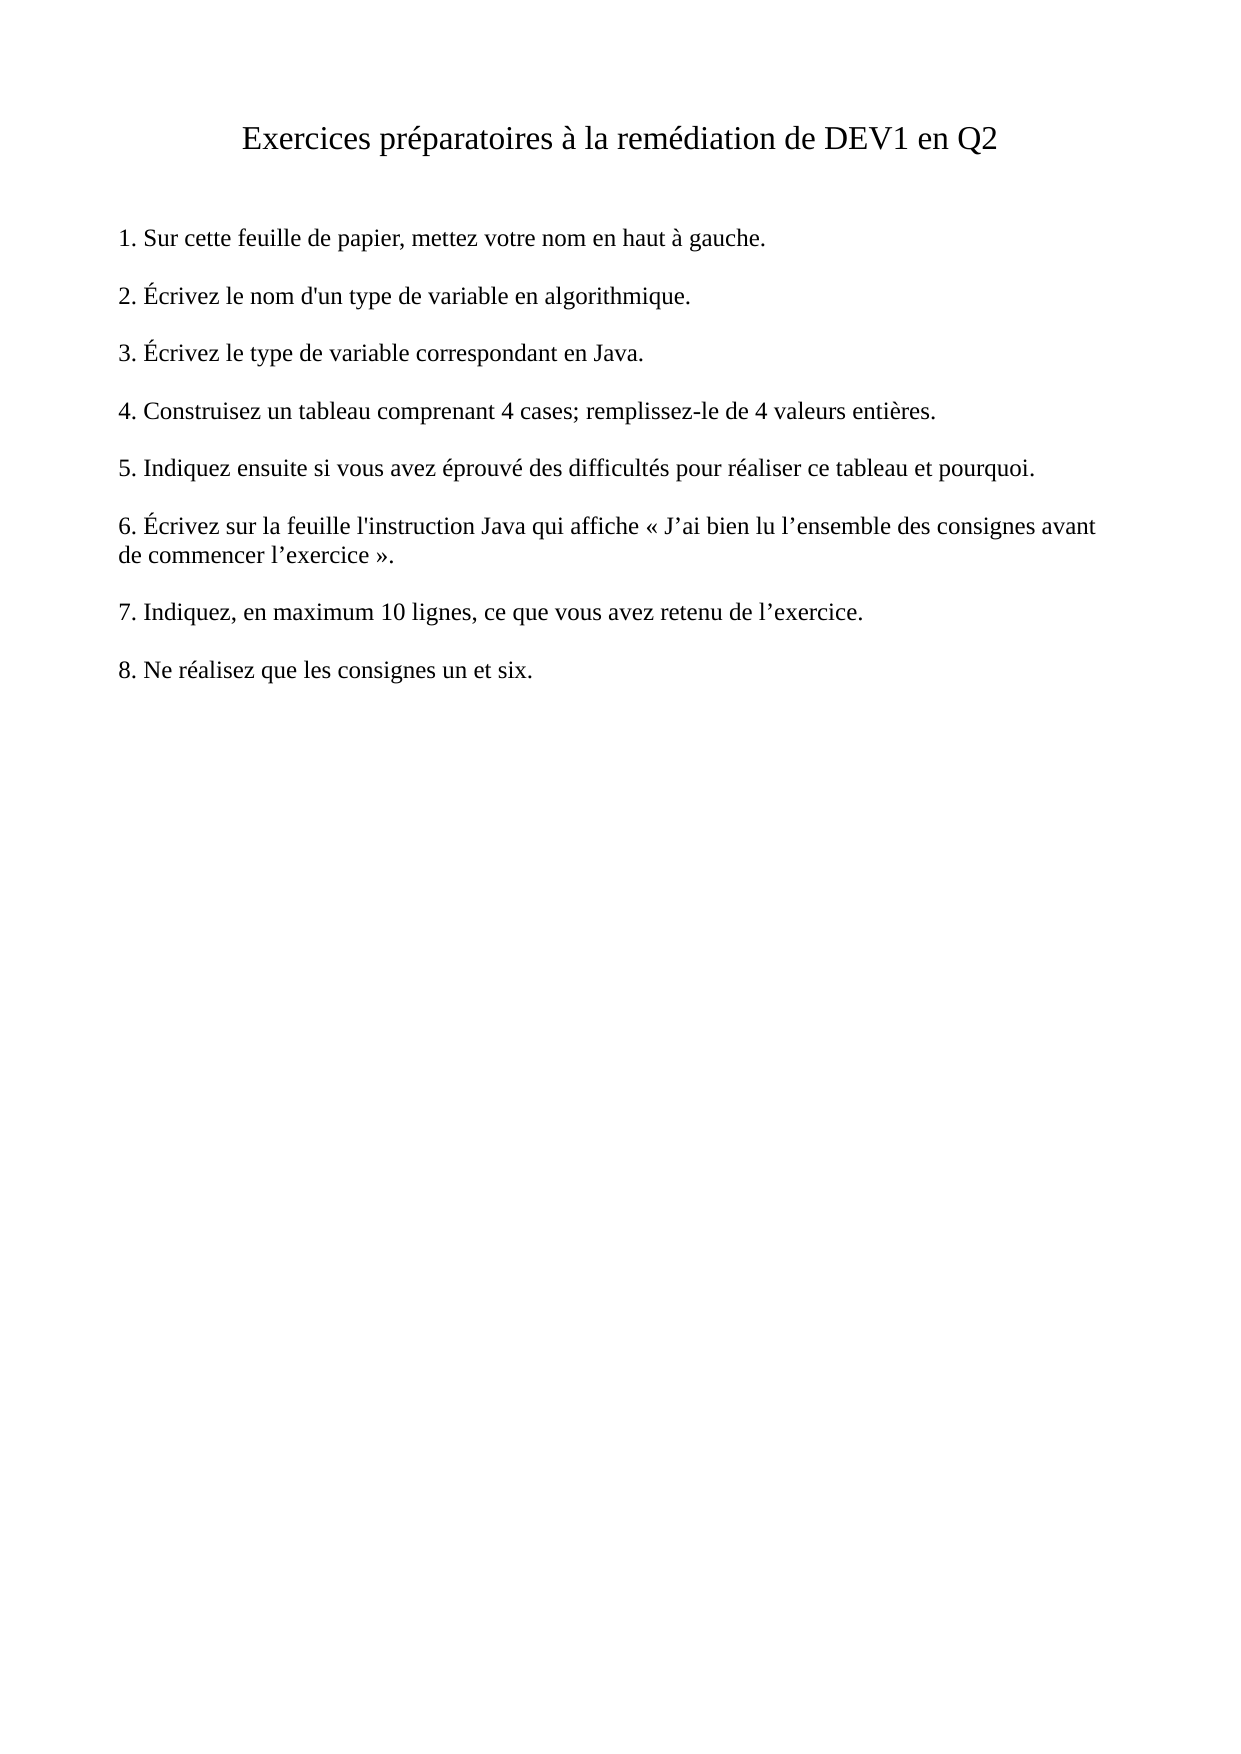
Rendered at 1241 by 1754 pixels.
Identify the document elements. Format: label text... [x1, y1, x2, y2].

text 2. Écrivez le nom d'un type de variable en algorithmique. [118, 281, 1122, 310]
text 8. Ne réalisez que les consignes un et six. [118, 655, 1122, 683]
text 3. Écrivez le type de variable correspondant en Java. [118, 338, 1122, 367]
text 5. Indiquez ensuite si vous avez éprouvé des difficultés pour réaliser ce tableau et pourquoi. [118, 453, 1122, 482]
text 1. Sur cette feuille de papier, mettez votre nom en haut à gauche. [118, 223, 1122, 252]
text 6. Écrivez sur la feuille l'instruction Java qui affiche « J’ai bien lu l’ensemble des consignes avant de commencer l’exercice ». [118, 511, 1122, 568]
text 7. Indiquez, en maximum 10 lignes, ce que vous avez retenu de l’exercice. [118, 597, 1122, 626]
text Exercices préparatoires à la remédiation de DEV1 en Q2 [118, 118, 1122, 156]
text 4. Construisez un tableau comprenant 4 cases; remplissez-le de 4 valeurs entières. [118, 396, 1122, 425]
